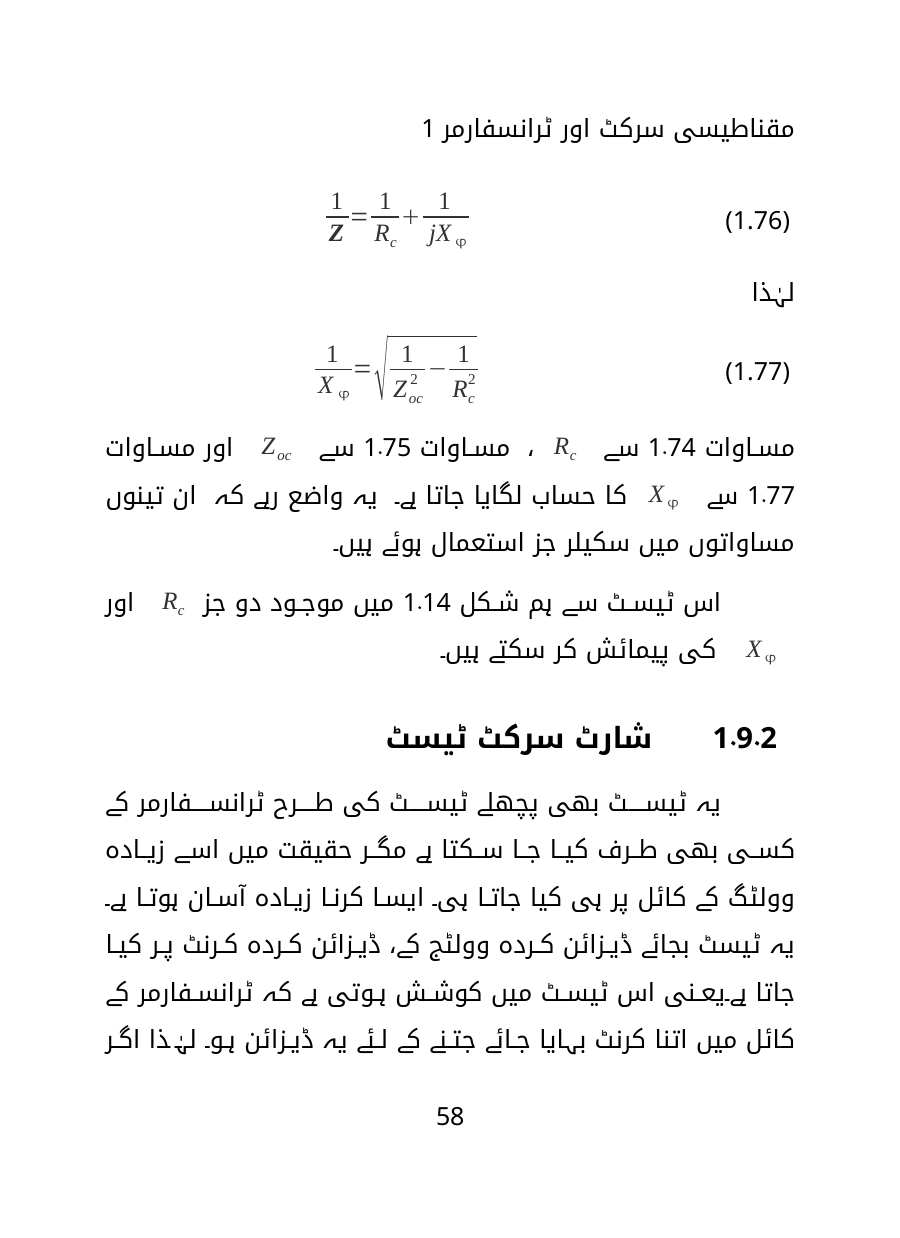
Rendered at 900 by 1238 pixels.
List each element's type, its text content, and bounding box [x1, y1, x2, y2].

text مساوات 1.74 سے ، مساوات 1.75 سے اور مساوات 1.77 سے کا حساب لگایا جاتا ہے۔ یہ واضع رہے کہ ان تینوں مساواتوں میں سکیلر جز استعمال ہوئے ہیں۔ [105, 424, 795, 567]
table_header [105, 329, 692, 424]
table_header (1.76) [695, 183, 795, 269]
text لہٰذا [105, 269, 795, 316]
subtitle شارٹ سرکٹ ٹیسٹ [105, 712, 712, 767]
text اس ٹیسٹ سے ہم شکل 1.14 میں موجود دو جز اور کی پیمائش کر سکتے ہیں۔ [105, 579, 795, 674]
table_header [105, 183, 695, 269]
text یہ ٹیسٹ بھی پچھلے ٹیسٹ کی طرح ٹرانسفارمر کے کسی بھی طرف کیا جا سکتا ہے مگر حقیقت میں اسے زیادہ وولٹگ کے کائل پر ہی کیا جاتا ہی۔ ایسا کرنا زیادہ آسان ہوتا ہے۔ یہ ٹیسٹ بجائے ڈیزائن کردہ وولٹج کے، ڈیزائن کردہ کرنٹ پر کیا جاتا ہے۔یعنی اس ٹیسٹ میں کوشش ہوتی ہے کہ ٹرانسفارمر کے کائل میں اتنا کرنٹ بہایا جائے جتنے کے لئے یہ ڈیزائن ہو۔ لہٰذا اگر ہم پچھلے ٹیسٹ میں استعمال ہونے والے ٹرانسفارمر کی بات آگے بڑھائیں تو اس کے زیادہ وولٹ کائل کے ڈیزائن کردہ کرنٹ اور کم وولٹ کائل کا ڈیزائن کردہ کرنٹہے۔ لہٰذا اگر یہ ٹیسٹ کم وولٹ کائل پر کیا جائے تو اسے پر کرنا ہوگا اور اگر زیادہ وولٹ کائل پر کیا جائے تو صرف پر کرنا ہوگا جو کہ زیادہ آسان ہے۔ [105, 779, 795, 1064]
table_header (1.77) [693, 329, 795, 424]
